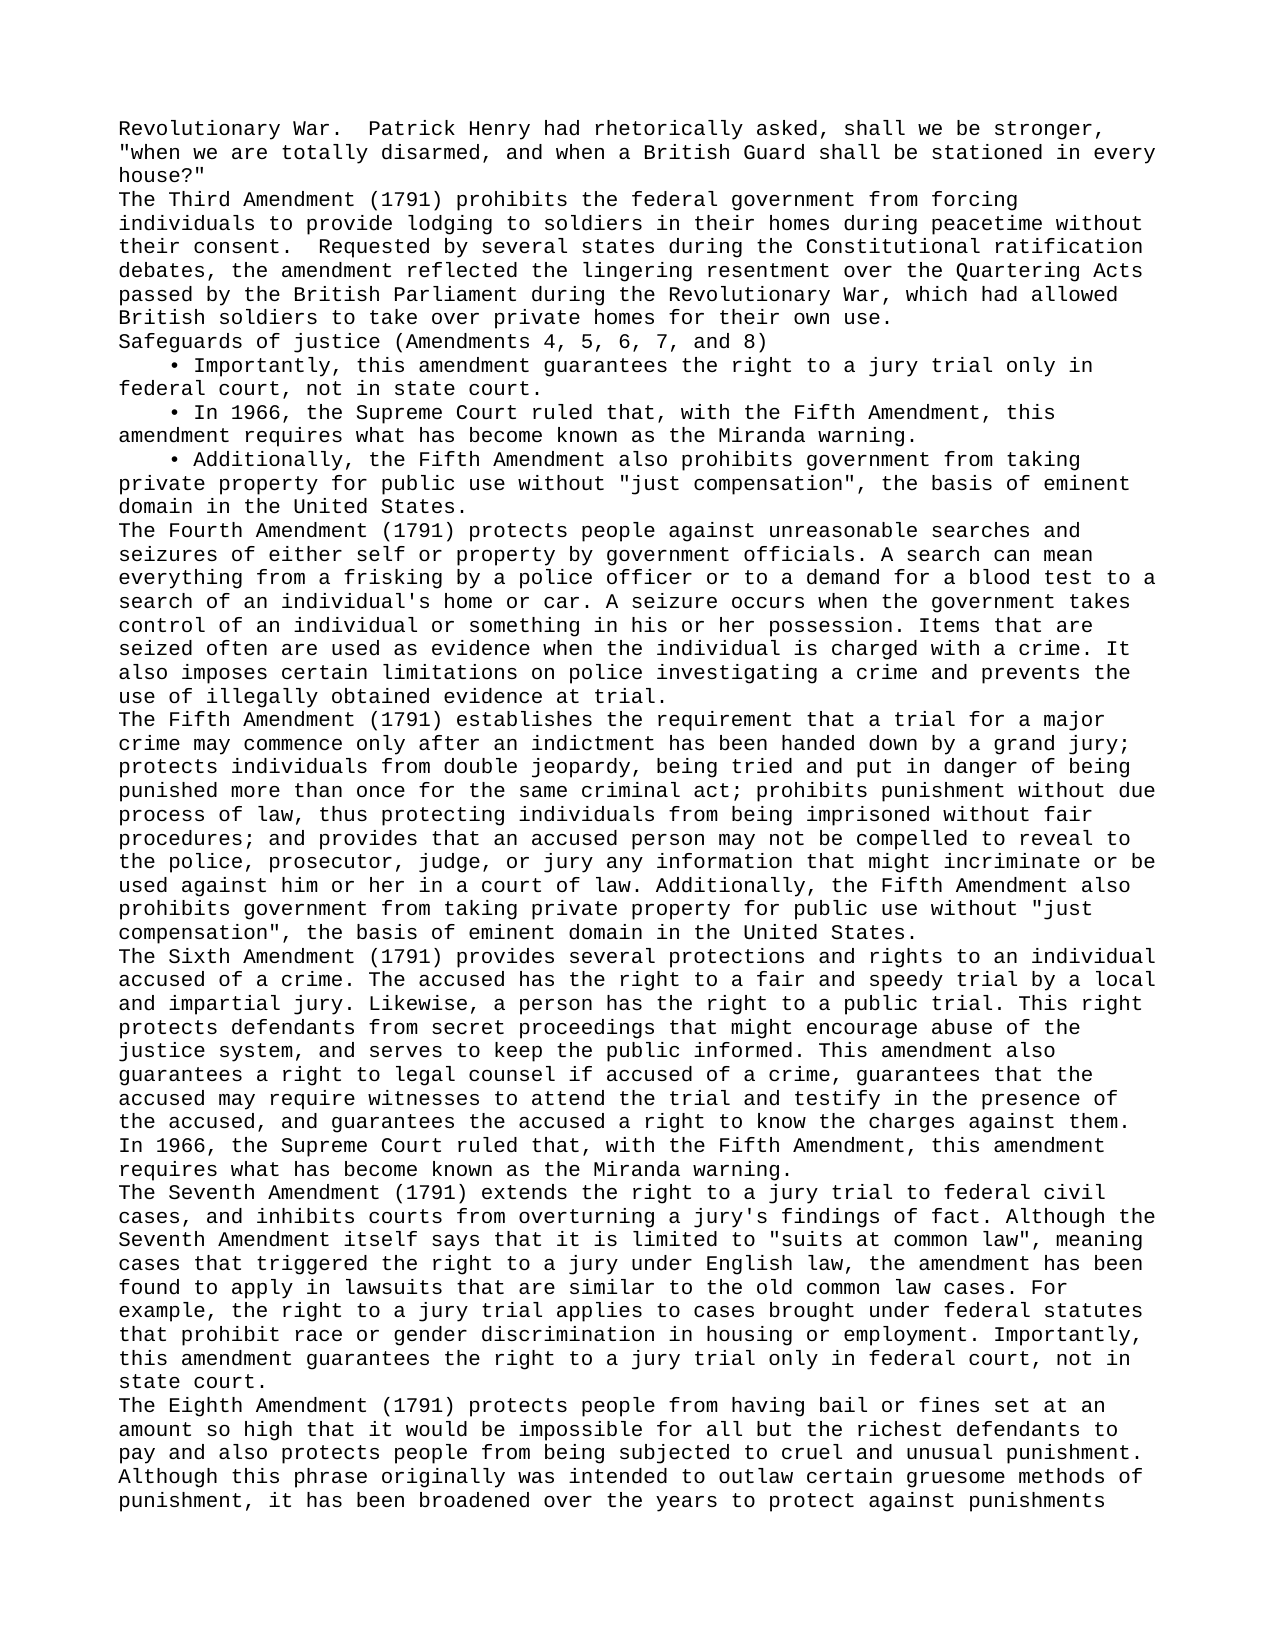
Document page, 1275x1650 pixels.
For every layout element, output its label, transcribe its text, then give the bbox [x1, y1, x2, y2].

text The Fourth Amendment (1791) protects people against unreasonable searches and seizures of either self or property by government officials. A search can mean everything from a frisking by a police officer or to a demand for a blood test to a search of an individual's home or car. A seizure occurs when the government takes control of an individual or something in his or her possession. Items that are seized often are used as evidence when the individual is charged with a crime. It also imposes certain limitations on police investigating a crime and prevents the use of illegally obtained evidence at trial. [118, 520, 1157, 709]
text The Fifth Amendment (1791) establishes the requirement that a trial for a major crime may commence only after an indictment has been handed down by a grand jury; protects individuals from double jeopardy, being tried and put in danger of being punished more than once for the same criminal act; prohibits punishment without due process of law, thus protecting individuals from being imprisoned without fair procedures; and provides that an accused person may not be compelled to reveal to the police, prosecutor, judge, or jury any information that might incriminate or be used against him or her in a court of law. Additionally, the Fifth Amendment also prohibits government from taking private property for public use without "just compensation", the basis of eminent domain in the United States. [118, 709, 1157, 946]
text • Additionally, the Fifth Amendment also prohibits government from taking private property for public use without "just compensation", the basis of eminent domain in the United States. [118, 449, 1157, 520]
text • In 1966, the Supreme Court ruled that, with the Fifth Amendment, this amendment requires what has become known as the Miranda warning. [118, 402, 1157, 449]
text The Sixth Amendment (1791) provides several protections and rights to an individual accused of a crime. The accused has the right to a fair and speedy trial by a local and impartial jury. Likewise, a person has the right to a public trial. This right protects defendants from secret proceedings that might encourage abuse of the justice system, and serves to keep the public informed. This amendment also guarantees a right to legal counsel if accused of a crime, guarantees that the accused may require witnesses to attend the trial and testify in the presence of the accused, and guarantees the accused a right to know the charges against them. In 1966, the Supreme Court ruled that, with the Fifth Amendment, this amendment requires what has become known as the Miranda warning. [118, 946, 1157, 1182]
text Revolutionary War. Patrick Henry had rhetorically asked, shall we be stronger, "when we are totally disarmed, and when a British Guard shall be stationed in every house?" [118, 118, 1157, 189]
text The Seventh Amendment (1791) extends the right to a jury trial to federal civil cases, and inhibits courts from overturning a jury's findings of fact. Although the Seventh Amendment itself says that it is limited to "suits at common law", meaning cases that triggered the right to a jury under English law, the amendment has been found to apply in lawsuits that are similar to the old common law cases. For example, the right to a jury trial applies to cases brought under federal statutes that prohibit race or gender discrimination in housing or employment. Importantly, this amendment guarantees the right to a jury trial only in federal court, not in state court. [118, 1182, 1157, 1395]
text • Importantly, this amendment guarantees the right to a jury trial only in federal court, not in state court. [118, 354, 1157, 402]
text The Third Amendment (1791) prohibits the federal government from forcing individuals to provide lodging to soldiers in their homes during peacetime without their consent. Requested by several states during the Constitutional ratification debates, the amendment reflected the lingering resentment over the Quartering Acts passed by the British Parliament during the Revolutionary War, which had allowed British soldiers to take over private homes for their own use. [118, 189, 1157, 331]
text Safeguards of justice (Amendments 4, 5, 6, 7, and 8) [118, 331, 1157, 354]
text The Eighth Amendment (1791) protects people from having bail or fines set at an amount so high that it would be impossible for all but the richest defendants to pay and also protects people from being subjected to cruel and unusual punishment. Although this phrase originally was intended to outlaw certain gruesome methods of punishment, it has been broadened over the years to protect against punishments [118, 1395, 1157, 1513]
